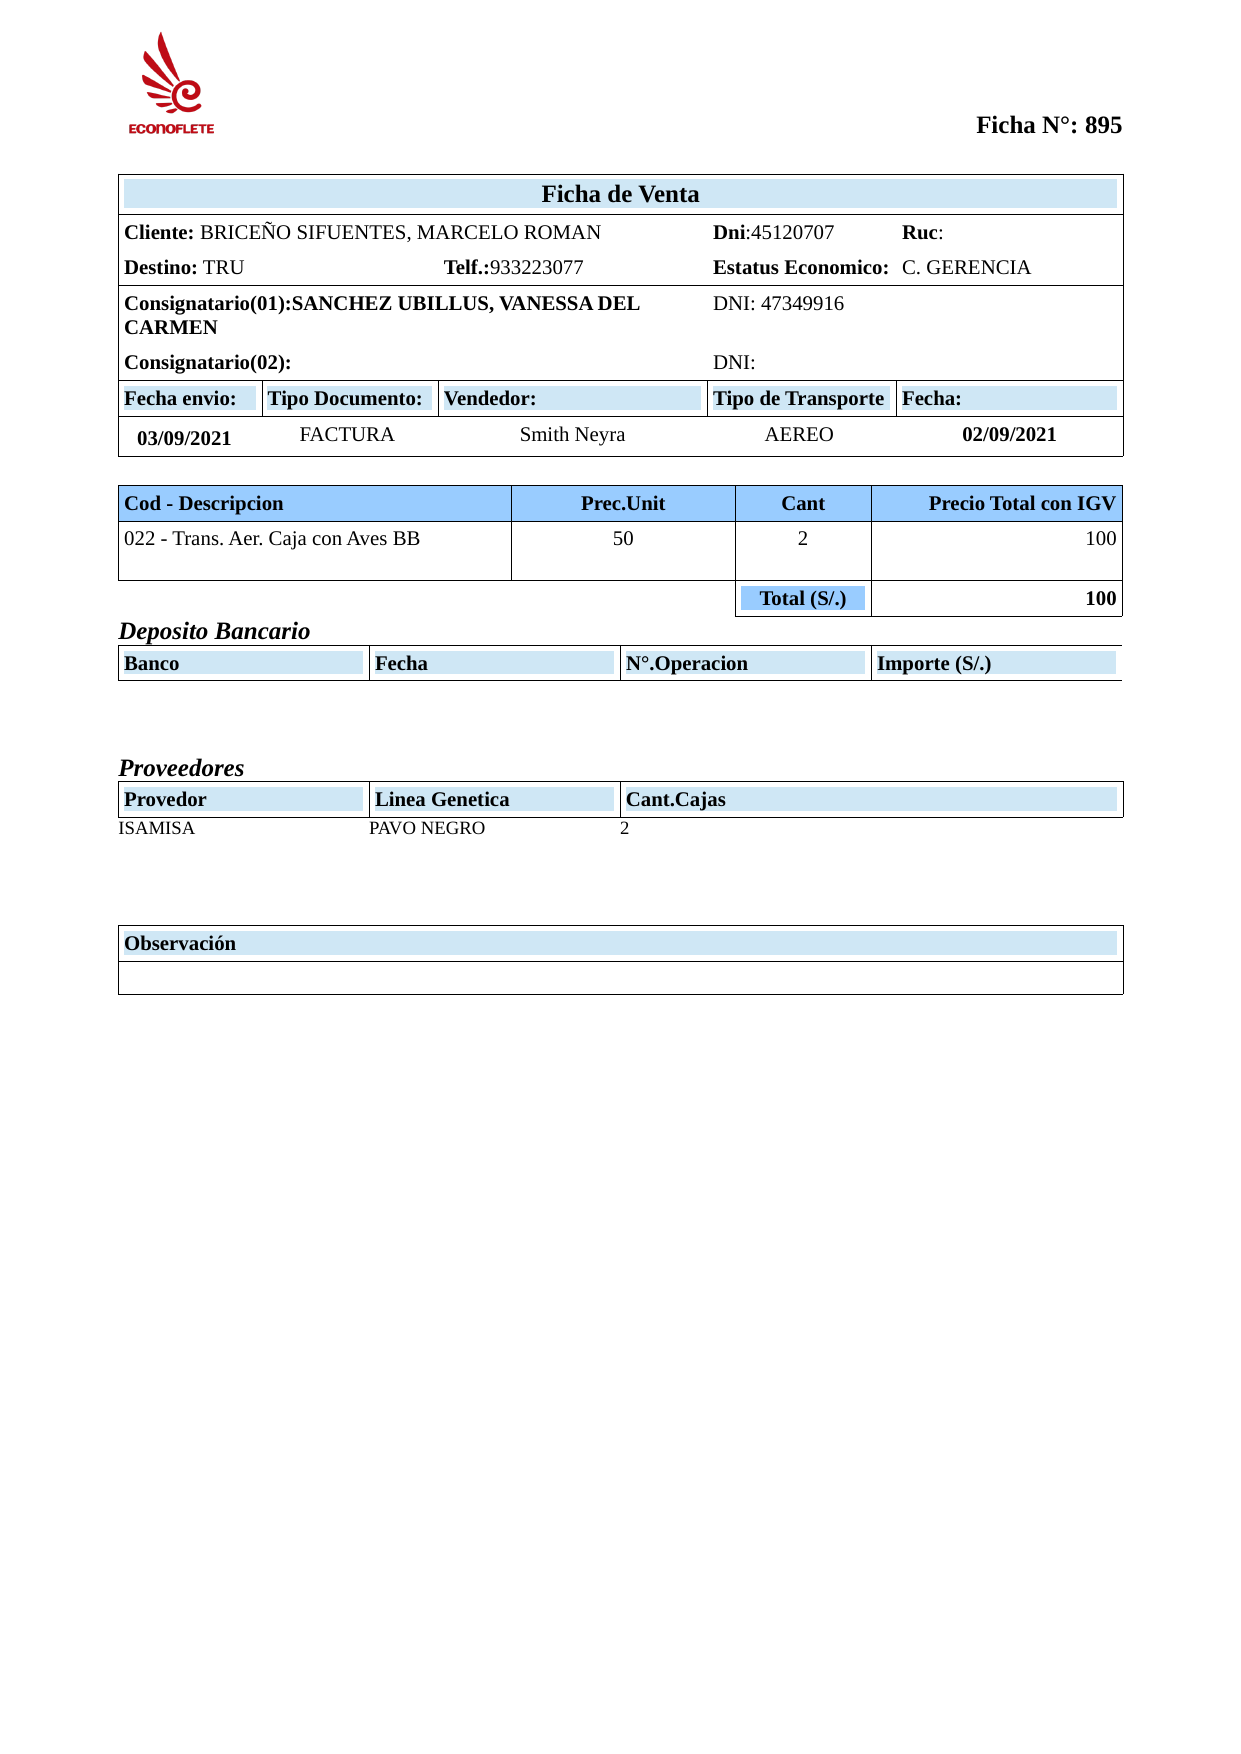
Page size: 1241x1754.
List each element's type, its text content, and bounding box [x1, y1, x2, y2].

table_cell 02/09/2021 [896, 417, 1123, 456]
table_cell 2 [736, 522, 871, 580]
table_cell [118, 681, 369, 704]
table_cell DNI: 47349916 [707, 286, 1123, 344]
table_cell 100 [872, 581, 1122, 616]
table_cell DNI: [707, 345, 1123, 380]
table_cell [118, 860, 369, 882]
table_cell Tipo de Transporte [708, 381, 896, 416]
table_cell 50 [512, 522, 735, 580]
table_cell [620, 705, 871, 728]
table_cell [369, 705, 620, 728]
table_cell [369, 882, 620, 903]
table_cell [118, 729, 369, 753]
table_cell [871, 681, 1122, 704]
table_cell Vendedor: [439, 381, 707, 416]
table_cell 022 - Trans. Aer. Caja con Aves BB [119, 522, 511, 580]
table_header Fecha [370, 646, 620, 680]
table_cell [118, 882, 369, 903]
table_cell Total (S/.) [736, 581, 871, 616]
text Proveedores [118, 753, 1122, 781]
table_cell Telf.:933223077 [438, 249, 707, 285]
table_cell Dni:45120707 [707, 215, 896, 249]
table_header Banco [119, 646, 369, 680]
text Deposito Bancario [118, 616, 1122, 645]
table_cell [620, 839, 1123, 860]
table_cell Cliente: BRICEÑO SIFUENTES, MARCELO ROMAN [119, 215, 707, 249]
table_cell 03/09/2021 [119, 417, 262, 456]
table_cell [118, 705, 369, 728]
table_cell Tipo Documento: [263, 381, 438, 416]
table_cell C. GERENCIA [896, 249, 1123, 285]
table_cell ISAMISA [118, 818, 369, 839]
table_cell [620, 882, 1123, 903]
table_cell Consignatario(01):SANCHEZ UBILLUS, VANESSA DEL CARMEN [119, 286, 707, 344]
table_cell [620, 729, 871, 753]
table_header Prec.Unit [512, 486, 735, 521]
table_cell [620, 860, 1123, 882]
table_cell [118, 903, 369, 925]
table_cell [369, 681, 620, 704]
table_cell [118, 839, 369, 860]
table_cell [118, 581, 511, 616]
table_header Ficha de Venta [119, 175, 1123, 214]
table_cell [369, 729, 620, 753]
table_cell PAVO NEGRO [369, 818, 620, 839]
table_cell FACTURA [262, 417, 438, 456]
table_cell 100 [872, 522, 1122, 580]
table_cell [511, 581, 735, 616]
table_cell [369, 860, 620, 882]
table_cell AEREO [707, 417, 896, 456]
picture [118, 31, 225, 134]
table_cell Fecha envio: [119, 381, 262, 416]
table_header Observación [119, 926, 1123, 961]
table_cell [369, 839, 620, 860]
table_header Linea Genetica [370, 782, 620, 817]
table_header Cod - Descripcion [119, 486, 511, 521]
table_cell Destino: TRU [119, 249, 438, 285]
table_cell Consignatario(02): [119, 345, 707, 380]
table_cell Smith Neyra [438, 417, 707, 456]
table_cell Estatus Economico: [707, 249, 896, 285]
table_cell Ruc: [896, 215, 1123, 249]
table_cell [620, 681, 871, 704]
table_cell [369, 903, 620, 925]
table_header Precio Total con IGV [872, 486, 1122, 521]
table_cell [119, 962, 1123, 994]
table_header Cant.Cajas [621, 782, 1123, 817]
table_cell 2 [620, 818, 1123, 839]
table_cell [871, 729, 1122, 753]
table_header Provedor [119, 782, 369, 817]
table_cell [871, 705, 1122, 728]
table_header Cant [736, 486, 871, 521]
table_header Importe (S/.) [872, 646, 1122, 680]
table_cell Fecha: [897, 381, 1123, 416]
table_header N°.Operacion [621, 646, 871, 680]
table_cell [620, 903, 1123, 925]
